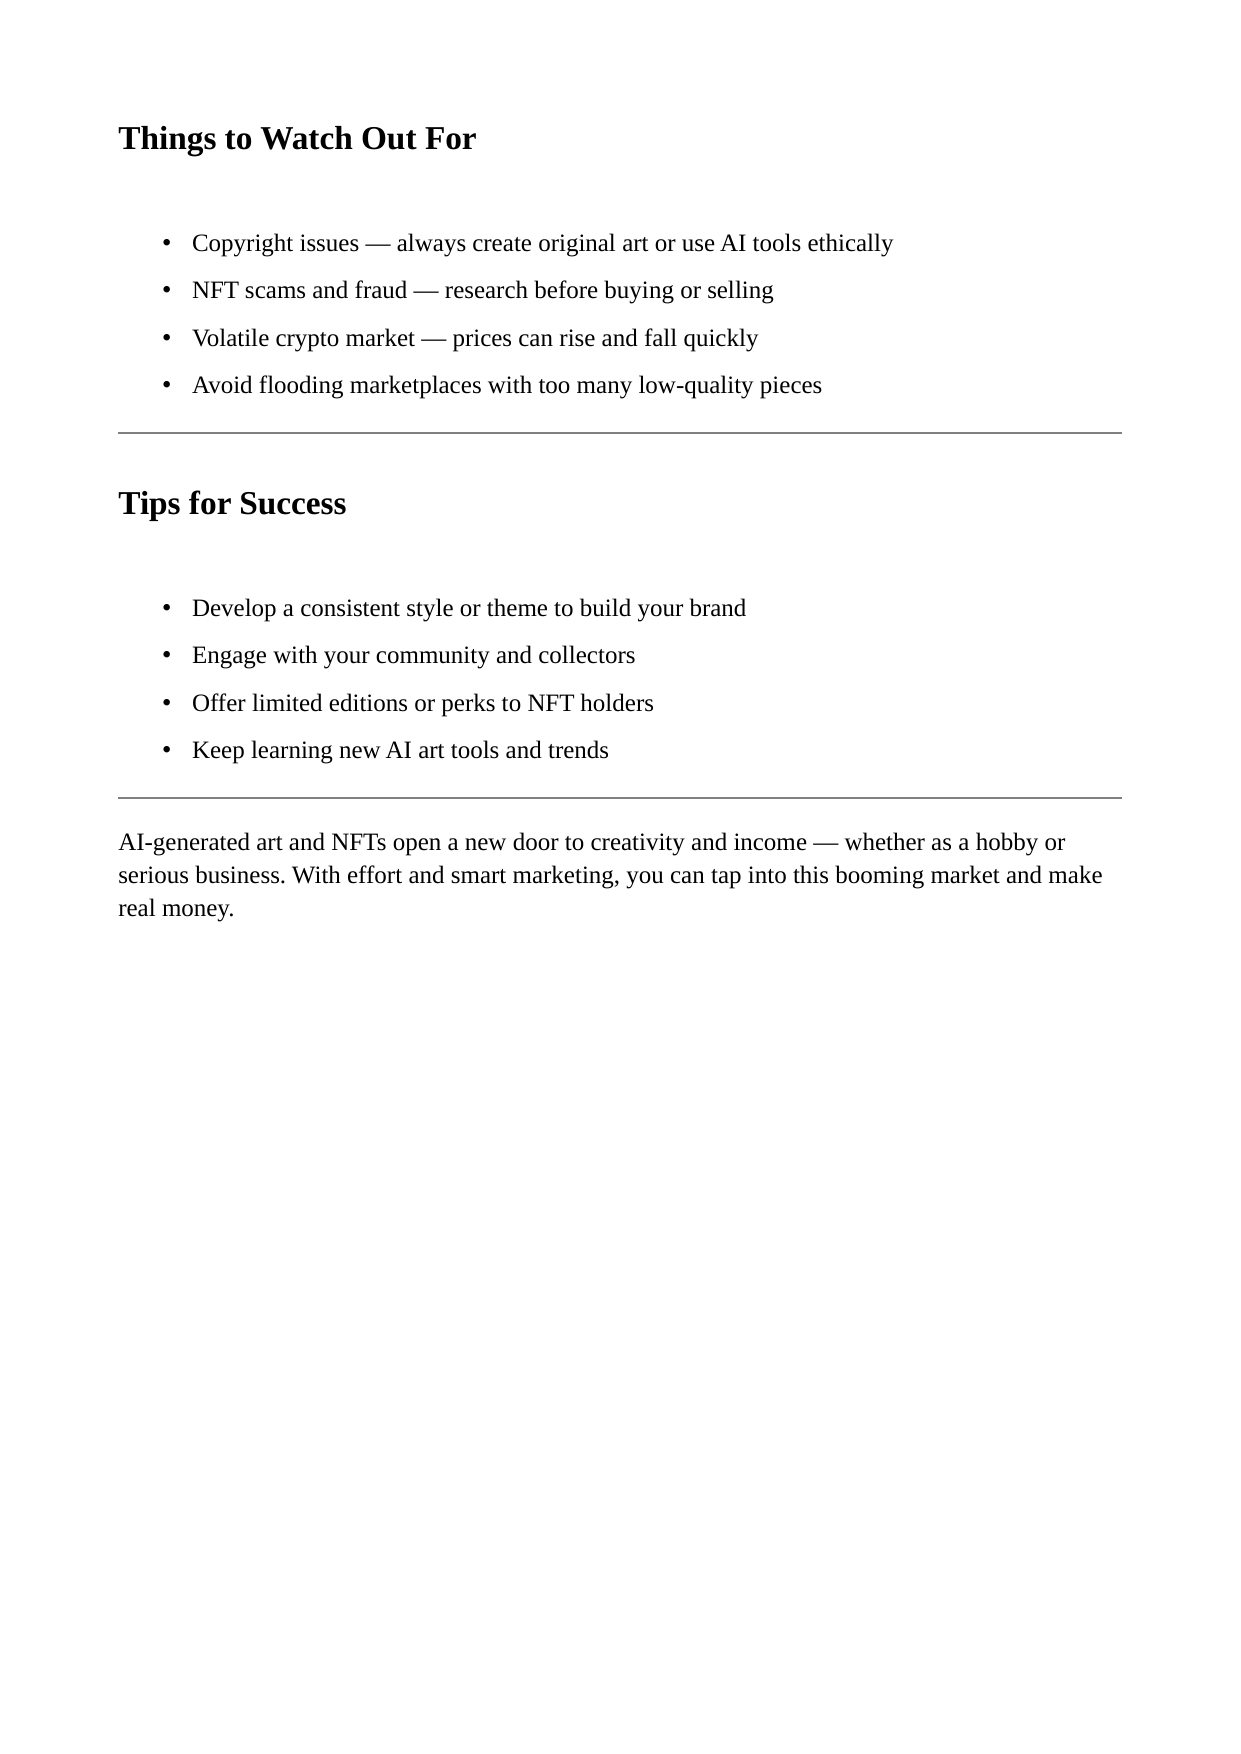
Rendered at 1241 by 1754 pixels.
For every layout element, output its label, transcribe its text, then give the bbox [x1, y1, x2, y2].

list Copyright issues — always create original art or use AI tools ethically [162, 228, 1122, 256]
list NFT scams and fraud — research before buying or selling [162, 275, 1122, 304]
list Engage with your community and collectors [162, 640, 1122, 669]
text AI-generated art and NFTs open a new door to creativity and income — whether as a hobby or serious business. With effort and smart marketing, you can tap into this booming market and make real money. [118, 827, 1122, 922]
list Volatile crypto market — prices can rise and fall quickly [162, 323, 1122, 352]
list Keep learning new AI art tools and trends [162, 735, 1122, 764]
subtitle Things to Watch Out For [118, 118, 1122, 156]
list Avoid flooding marketplaces with too many low-quality pieces [162, 370, 1122, 399]
subtitle Tips for Success [118, 483, 1122, 521]
list Develop a consistent style or theme to build your brand [162, 593, 1122, 621]
list Offer limited editions or perks to NFT holders [162, 688, 1122, 717]
